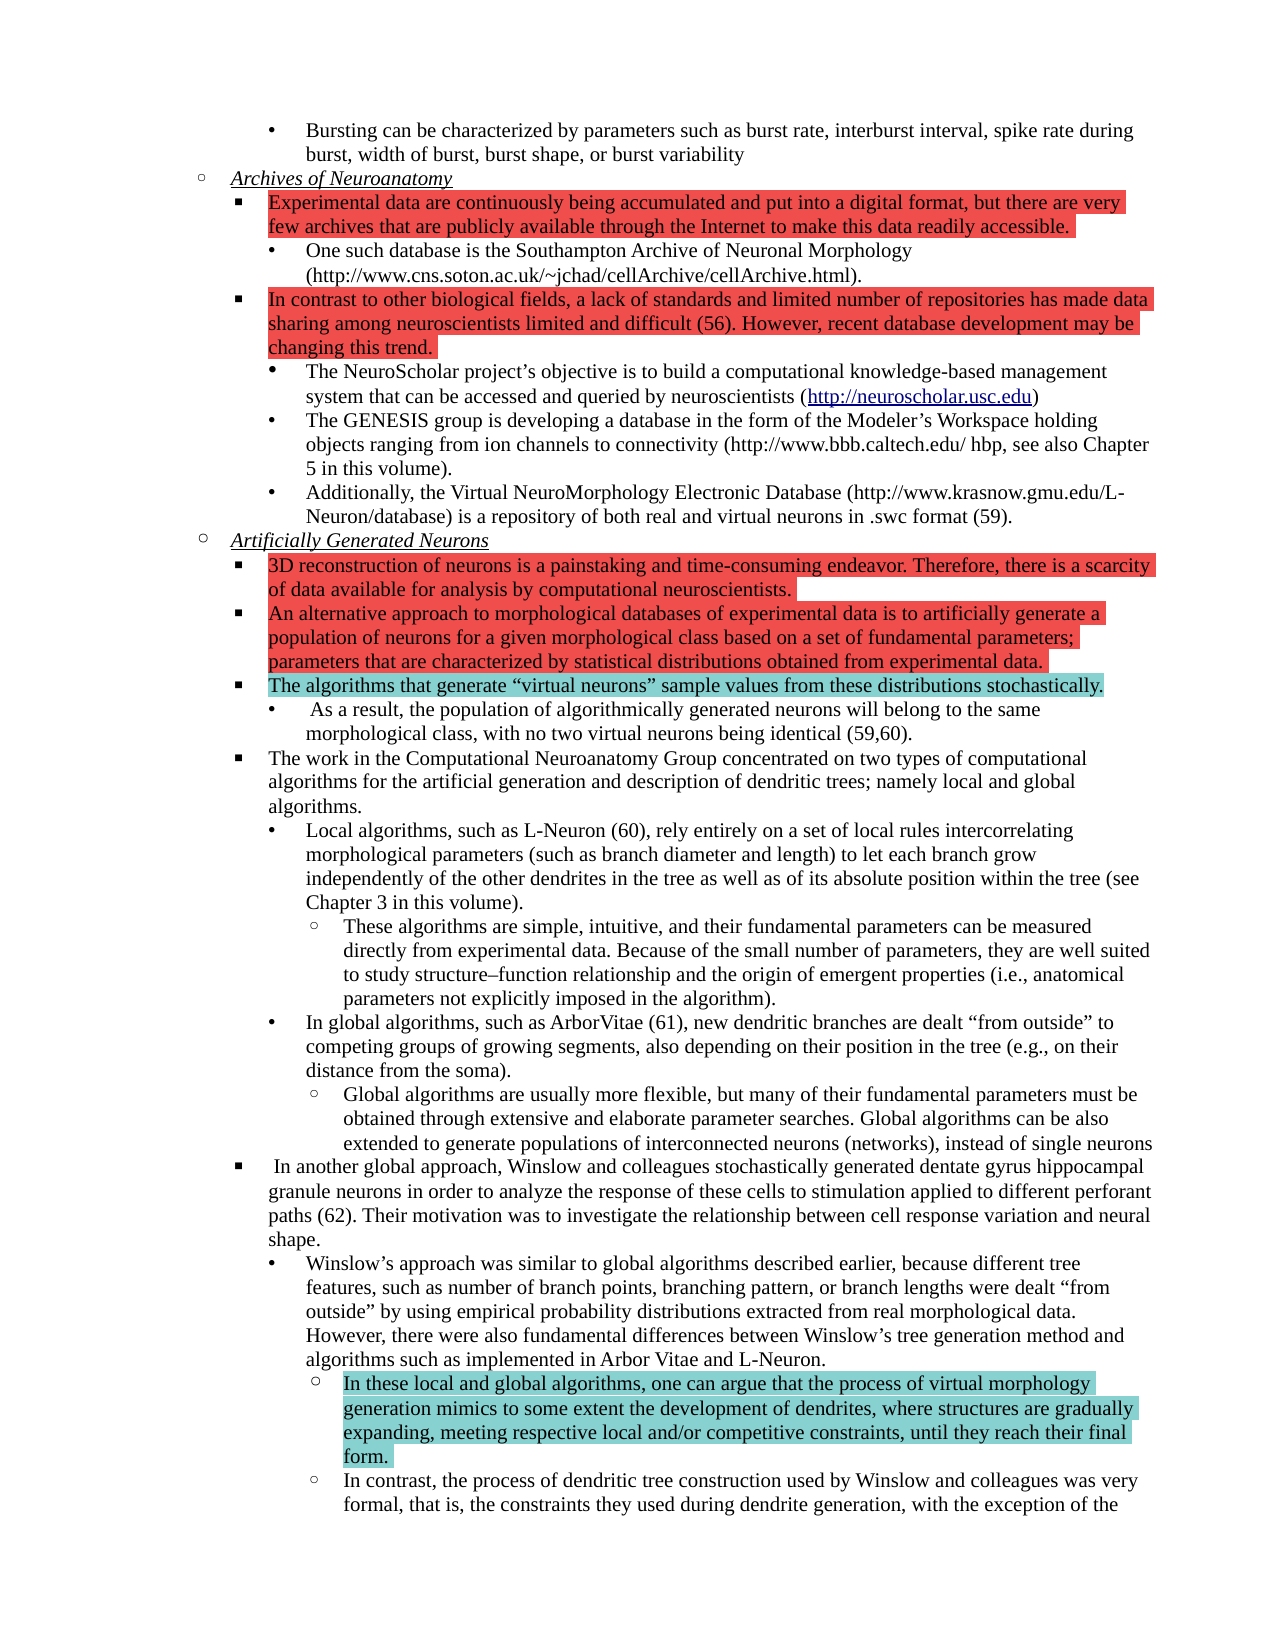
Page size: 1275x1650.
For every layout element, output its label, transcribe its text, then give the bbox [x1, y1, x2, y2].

list As a result, the population of algorithmically generated neurons will belong to the same morphological class, with no two virtual neurons being identical (59,60). [268, 697, 1157, 745]
list In contrast to other biological fields, a lack of standards and limited number of repositories has made data sharing among neuroscientists limited and difficult (56). However, recent database development may be changing this trend. [231, 287, 1157, 359]
list One such database is the Southampton Archive of Neuronal Morphology (http://www.cns.soton.ac.uk/~jchad/cellArchive/cellArchive.html). [268, 238, 1157, 287]
list Local algorithms, such as L-Neuron (60), rely entirely on a set of local rules intercorrelating morphological parameters (such as branch diameter and length) to let each branch grow independently of the other dendrites in the tree as well as of its absolute position within the tree (see Chapter 3 in this volume). [268, 818, 1157, 914]
list Global algorithms are usually more flexible, but many of their fundamental parameters must be obtained through extensive and elaborate parameter searches. Global algorithms can be also extended to generate populations of interconnected neurons (networks), instead of single neurons [306, 1082, 1157, 1154]
list An alternative approach to morphological databases of experimental data is to artificially generate a population of neurons for a given morphological class based on a set of fundamental parameters; parameters that are characterized by statistical distributions obtained from experimental data. [231, 601, 1157, 673]
list In another global approach, Winslow and colleagues stochastically generated dentate gyrus hippocampal granule neurons in order to analyze the response of these cells to stimulation applied to different perforant paths (62). Their motivation was to investigate the relationship between cell response variation and neural shape. [231, 1154, 1157, 1251]
list 3D reconstruction of neurons is a painstaking and time-consuming endeavor. Therefore, there is a scarcity of data available for analysis by computational neuroscientists. [231, 553, 1157, 601]
list In global algorithms, such as ArborVitae (61), new dendritic branches are dealt “from outside” to competing groups of growing segments, also depending on their position in the tree (e.g., on their distance from the soma). [268, 1010, 1157, 1082]
list Experimental data are continuously being accumulated and put into a digital format, but there are very few archives that are publicly available through the Internet to make this data readily accessible. [231, 190, 1157, 238]
list Additionally, the Virtual NeuroMorphology Electronic Database (http://www.krasnow.gmu.edu/L-Neuron/database) is a repository of both real and virtual neurons in .swc format (59). [268, 480, 1157, 528]
list The NeuroScholar project’s objective is to build a computational knowledge-based management system that can be accessed and queried by neuroscientists (http://neuroscholar.usc.edu) [268, 359, 1157, 408]
list In these local and global algorithms, one can argue that the process of virtual morphology generation mimics to some extent the development of dendrites, where structures are gradually expanding, meeting respective local and/or competitive constraints, until they reach their final form. [306, 1371, 1157, 1468]
list The algorithms that generate “virtual neurons” sample values from these distributions stochastically. [231, 673, 1157, 697]
list Winslow’s approach was similar to global algorithms described earlier, because different tree features, such as number of branch points, branching pattern, or branch lengths were dealt “from outside” by using empirical probability distributions extracted from real morphological data. However, there were also fundamental differences between Winslow’s tree generation method and algorithms such as implemented in Arbor Vitae and L-Neuron. [268, 1251, 1157, 1371]
list These algorithms are simple, intuitive, and their fundamental parameters can be measured directly from experimental data. Because of the small number of parameters, they are well suited to study structure–function relationship and the origin of emergent properties (i.e., anatomical parameters not explicitly imposed in the algorithm). [306, 914, 1157, 1010]
list Archives of Neuroanatomy [193, 166, 1157, 190]
list In contrast, the process of dendritic tree construction used by Winslow and colleagues was very formal, that is, the constraints they used during dendrite generation, with the exception of the [306, 1468, 1157, 1516]
list The GENESIS group is developing a database in the form of the Modeler’s Workspace holding objects ranging from ion channels to connectivity (http://www.bbb.caltech.edu/ hbp, see also Chapter 5 in this volume). [268, 408, 1157, 480]
list Bursting can be characterized by parameters such as burst rate, interburst interval, spike rate during burst, width of burst, burst shape, or burst variability [268, 118, 1157, 166]
list The work in the Computational Neuroanatomy Group concentrated on two types of computational algorithms for the artificial generation and description of dendritic trees; namely local and global algorithms. [231, 745, 1157, 818]
list Artificially Generated Neurons [193, 528, 1157, 553]
